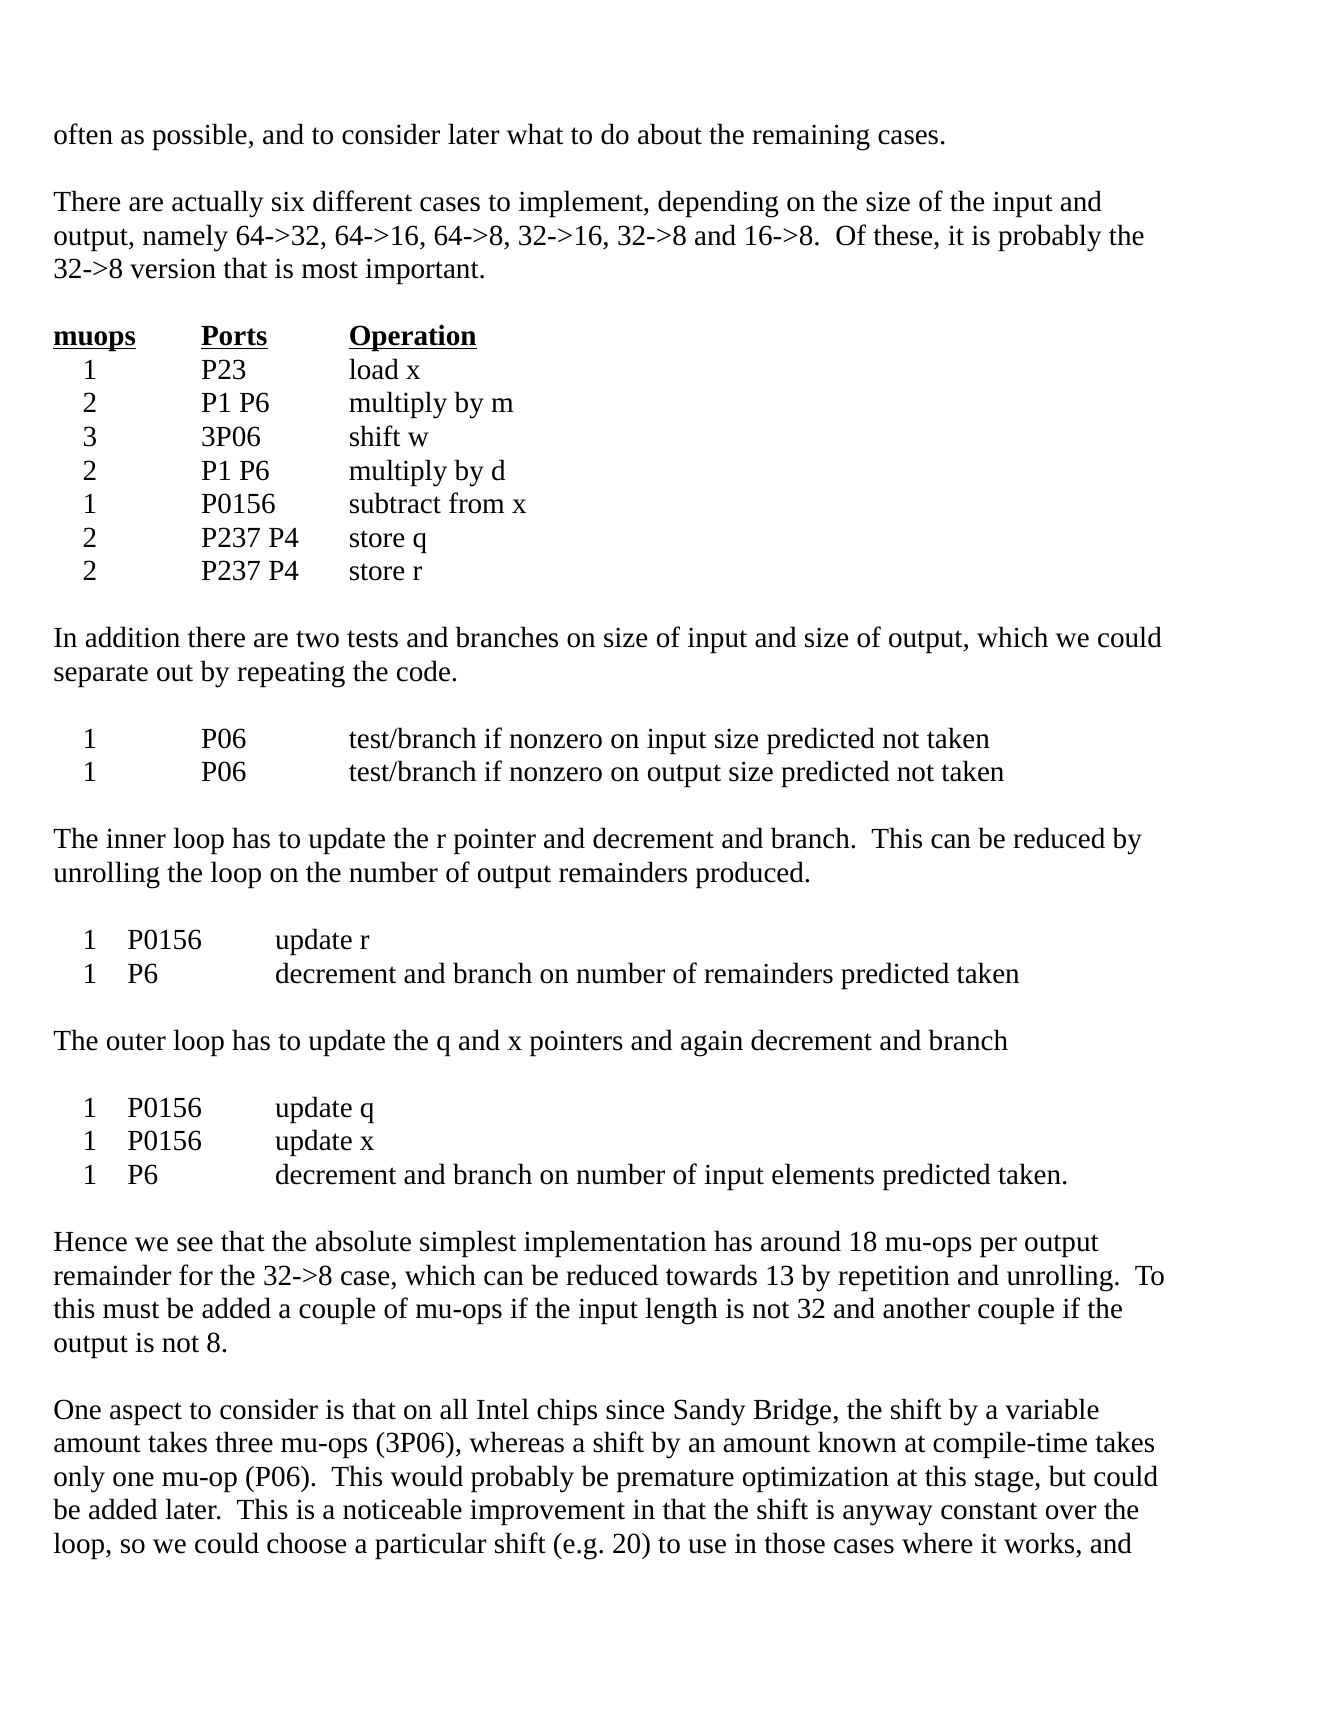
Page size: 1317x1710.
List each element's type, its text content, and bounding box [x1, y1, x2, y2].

text Hence we see that the absolute simplest implementation has around 18 mu-ops per output remainder for the 32->8 case, which can be reduced towards 13 by repetition and unrolling. To this must be added a couple of mu-ops if the input length is not 32 and another couple if the output is not 8. [53, 1224, 1174, 1358]
text 2 P237 P4 store r [53, 553, 1174, 587]
text 2 P1 P6 multiply by m [53, 386, 1174, 419]
text 1 P0156 subtract from x [53, 486, 1174, 520]
text 1 P6 decrement and branch on number of input elements predicted taken. [53, 1157, 1174, 1191]
text 1 P0156 update x [53, 1123, 1174, 1157]
text 1 P06 test/branch if nonzero on output size predicted not taken [53, 754, 1174, 788]
text 3 3P06 shift w [53, 419, 1174, 453]
text There are actually six different cases to implement, depending on the size of the input and output, namely 64->32, 64->16, 64->8, 32->16, 32->8 and 16->8. Of these, it is probably the 32->8 version that is most important. [53, 184, 1174, 285]
text muops Ports Operation [53, 318, 1174, 352]
text 2 P237 P4 store q [53, 520, 1174, 553]
text 1 P23 load x [53, 352, 1174, 386]
text In addition there are two tests and branches on size of input and size of output, which we could separate out by repeating the code. [53, 620, 1174, 687]
text One aspect to consider is that on all Intel chips since Sandy Bridge, the shift by a variable amount takes three mu-ops (3P06), whereas a shift by an amount known at compile-time takes only one mu-op (P06). This would probably be premature optimization at this stage, but could be added later. This is a noticeable improvement in that the shift is anyway constant over the loop, so we could choose a particular shift (e.g. 20) to use in those cases where it works, and [53, 1392, 1174, 1559]
text The outer loop has to update the q and x pointers and again decrement and branch [53, 1023, 1174, 1056]
text 2 P1 P6 multiply by d [53, 453, 1174, 486]
text 1 P6 decrement and branch on number of remainders predicted taken [53, 956, 1174, 989]
text The inner loop has to update the r pointer and decrement and branch. This can be reduced by unrolling the loop on the number of output remainders produced. [53, 822, 1174, 889]
text 1 P0156 update r [53, 922, 1174, 956]
text 1 P06 test/branch if nonzero on input size predicted not taken [53, 721, 1174, 754]
text often as possible, and to consider later what to do about the remaining cases. [53, 117, 1174, 151]
text 1 P0156 update q [53, 1090, 1174, 1123]
